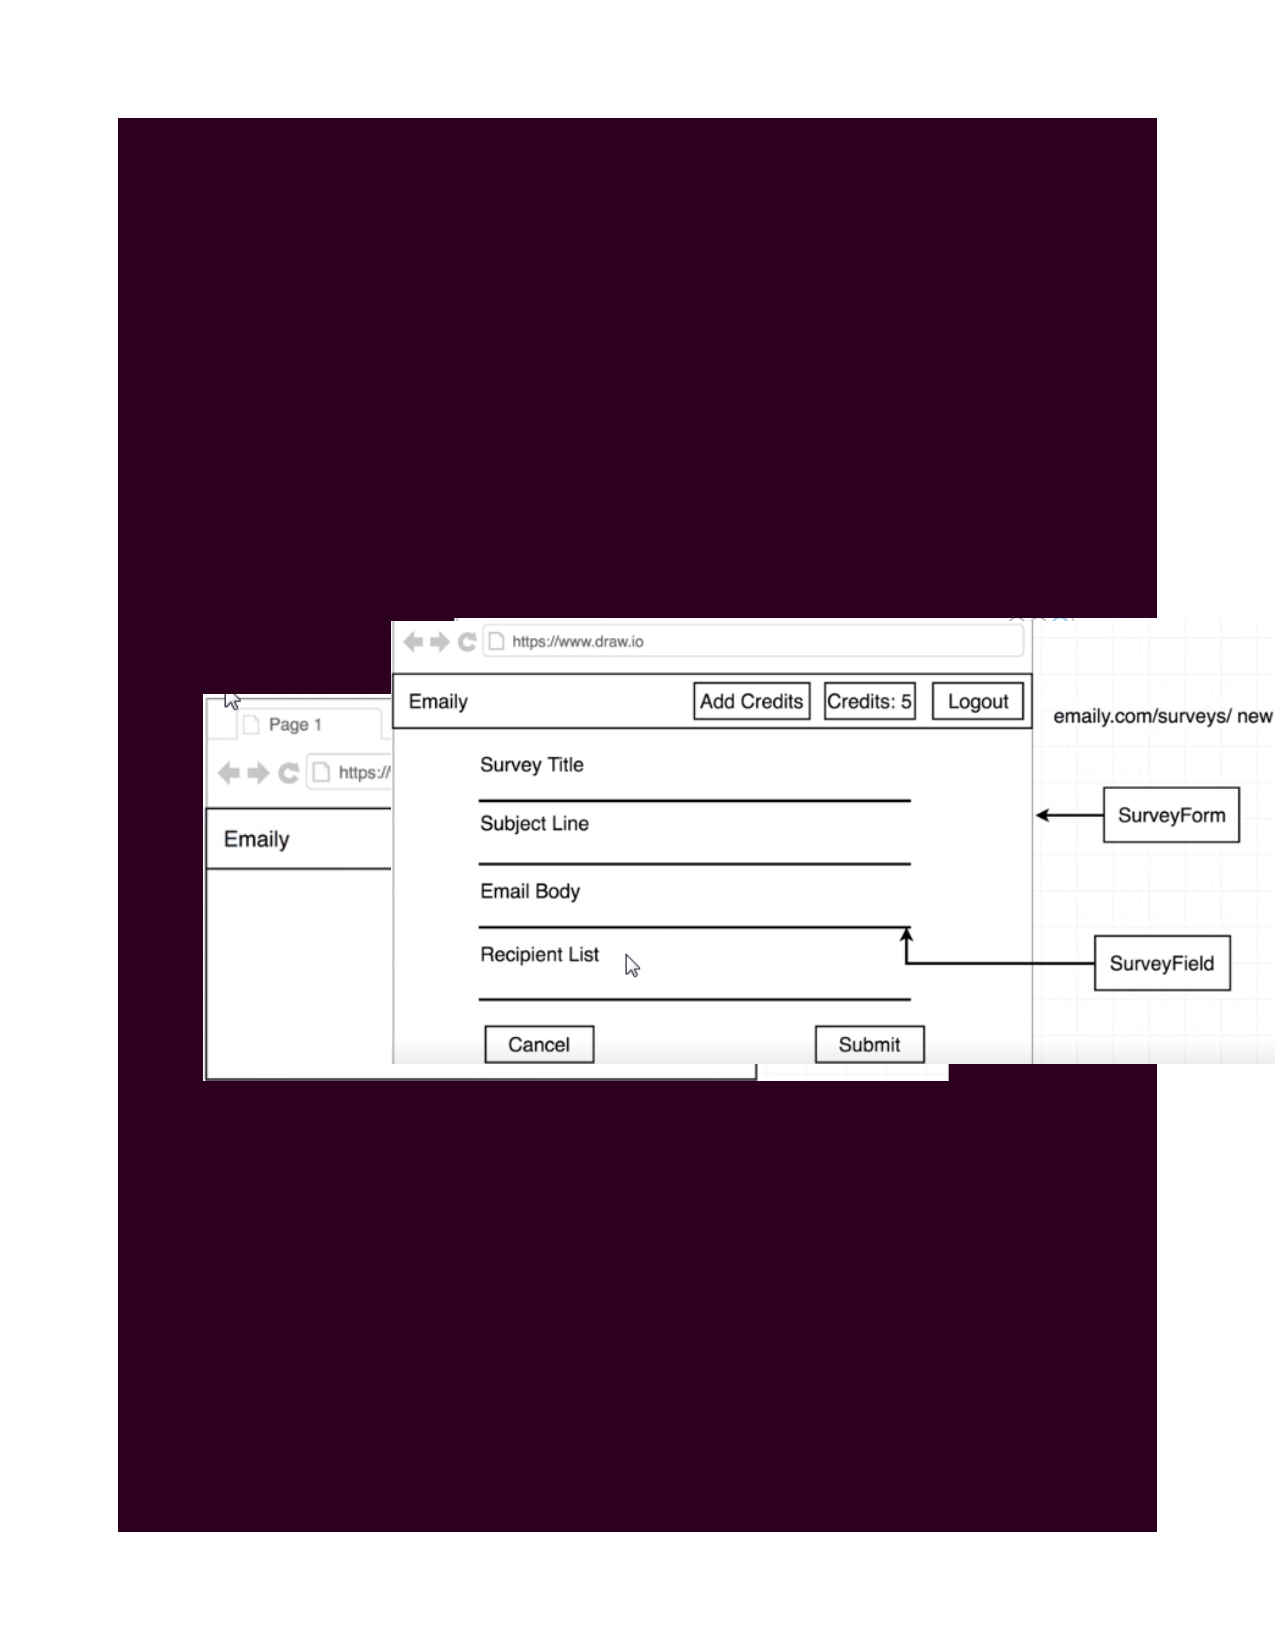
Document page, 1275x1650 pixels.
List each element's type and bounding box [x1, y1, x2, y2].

picture [203, 618, 1275, 1081]
